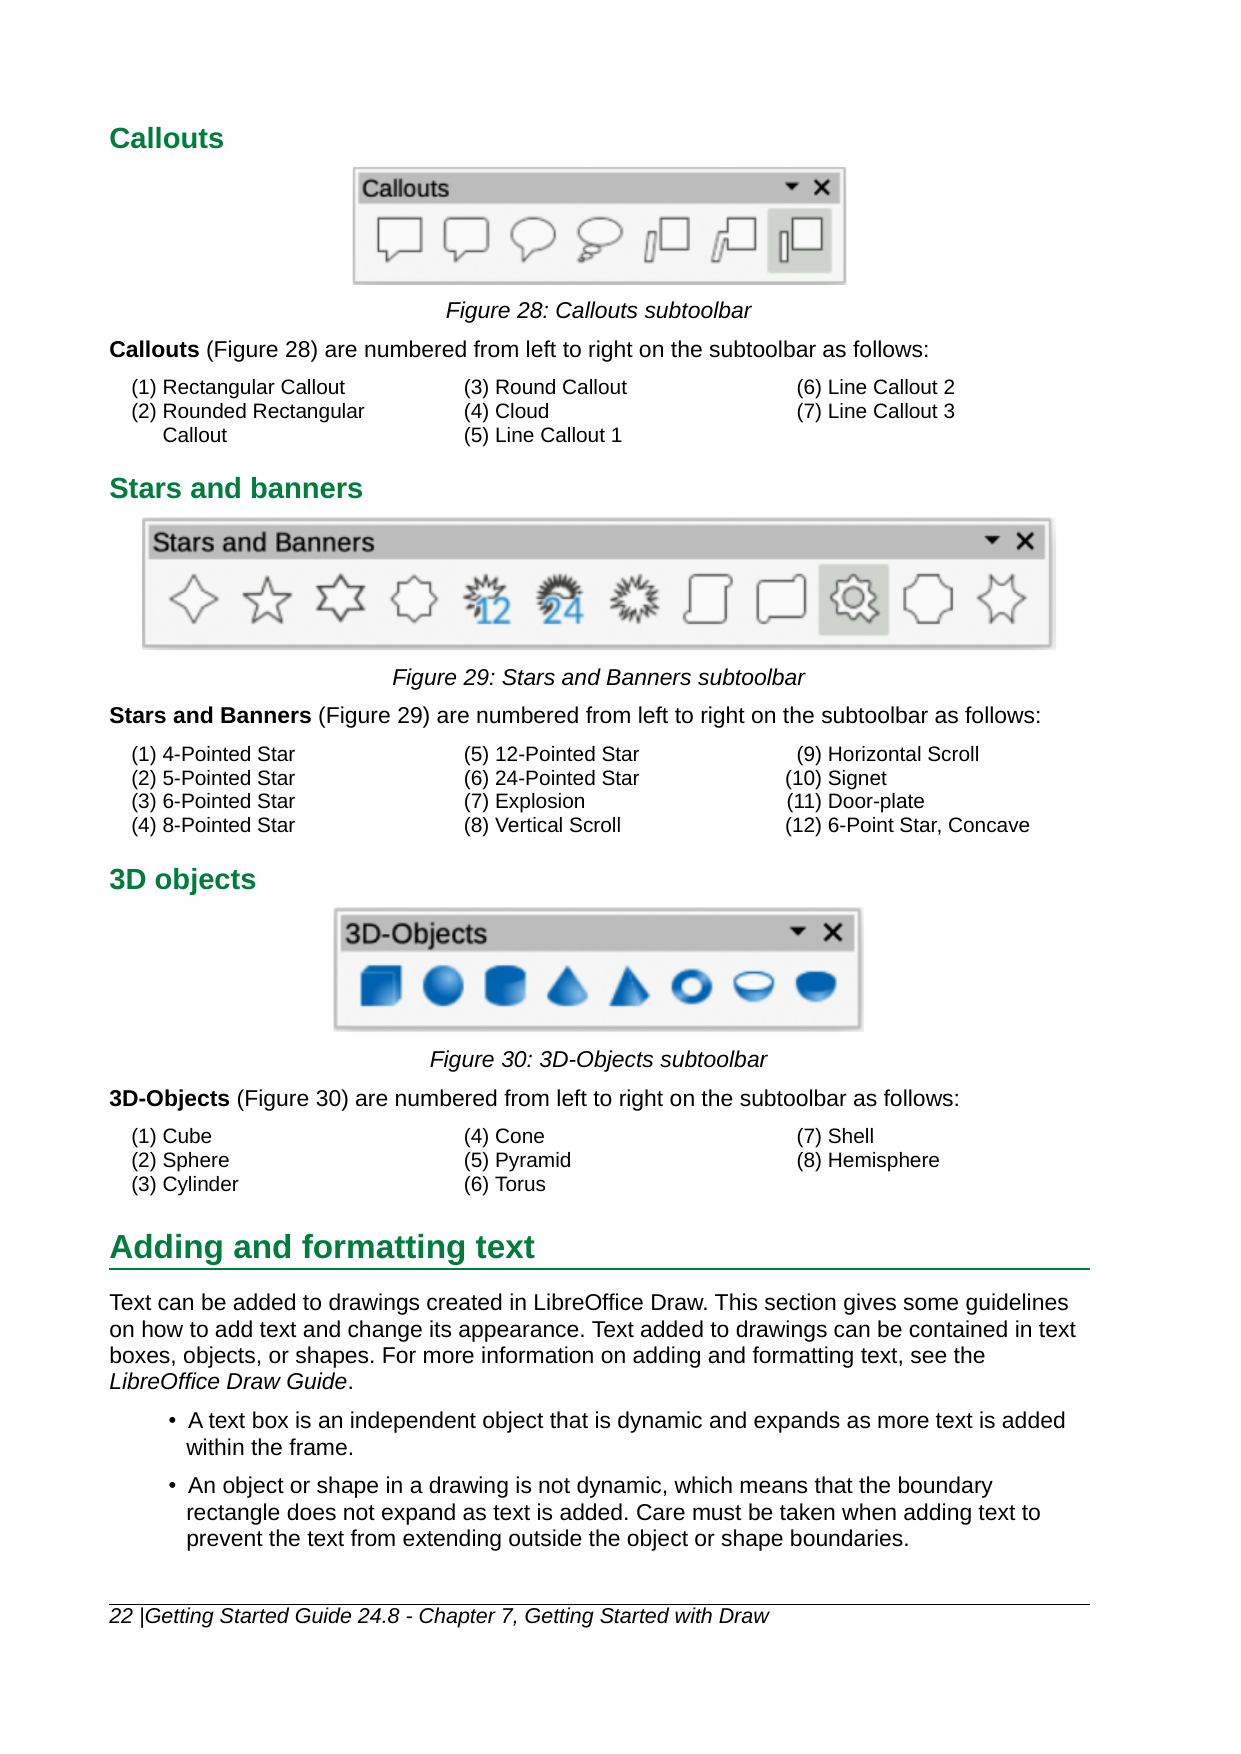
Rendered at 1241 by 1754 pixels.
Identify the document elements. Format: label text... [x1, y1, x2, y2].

text Figure 28: Callouts subtoolbar [353, 297, 846, 323]
subtitle 3D objects [109, 862, 1090, 896]
list Line Callout 1 [495, 423, 757, 447]
list Shell [828, 1124, 1090, 1148]
list An object or shape in a drawing is not dynamic, which means that the boundary rectangle does not expand as text is added. Care must be taken when adding text to prevent the text from extending outside the object or shape boundaries. [168, 1472, 1090, 1551]
list Torus [495, 1172, 757, 1196]
list Callouts (Figure 28) are numbered from left to right on the subtoolbar as follows: [109, 336, 1090, 362]
list Line Callout 2 [828, 375, 1090, 399]
subtitle Stars and banners [109, 471, 1090, 505]
text Figure 30: 3D-Objects subtoolbar [333, 1046, 866, 1072]
list Explosion [495, 789, 757, 813]
list A text box is an independent object that is dynamic and expands as more text is added within the frame. [168, 1407, 1090, 1460]
list Horizontal Scroll [828, 741, 1090, 765]
list Sphere [162, 1148, 424, 1172]
list 24-Pointed Star [495, 765, 757, 789]
list 5-Pointed Star [162, 765, 424, 789]
list Cloud [495, 399, 757, 423]
picture [333, 907, 866, 1034]
list 4-Pointed Star [162, 741, 424, 765]
list Text can be added to drawings created in LibreOffice Draw. This section gives some guidelines on how to add text and change its appearance. Text added to drawings can be contained in text boxes, objects, or shapes. For more information on adding and formatting text, see the LibreOffice Draw Guide. [109, 1289, 1090, 1394]
picture [141, 517, 1058, 652]
list Rounded Rectangular Callout [162, 399, 424, 447]
list 12-Pointed Star [495, 741, 757, 765]
list 3D-Objects (Figure 30) are numbered from left to right on the subtoolbar as follows: [109, 1085, 1090, 1111]
list 6-Pointed Star [162, 789, 424, 813]
list Pyramid [495, 1148, 757, 1172]
picture [352, 167, 847, 285]
list Round Callout [495, 375, 757, 399]
list Cylinder [162, 1172, 424, 1196]
text Figure 29: Stars and Banners subtoolbar [142, 664, 1057, 690]
list Stars and Banners (Figure 29) are numbered from left to right on the subtoolbar as follows: [109, 702, 1090, 729]
list Cone [495, 1124, 757, 1148]
list 6-Point Star, Concave [828, 813, 1090, 837]
list Signet [828, 765, 1090, 789]
subtitle Adding and formatting text [109, 1227, 1090, 1268]
list Door-plate [828, 789, 1090, 813]
list Rectangular Callout [162, 375, 424, 399]
subtitle Callouts [109, 121, 1090, 154]
list Hemisphere [828, 1148, 1090, 1172]
list 8-Pointed Star [162, 813, 424, 837]
list Cube [162, 1124, 424, 1148]
list Vertical Scroll [495, 813, 757, 837]
list Line Callout 3 [828, 399, 1090, 423]
